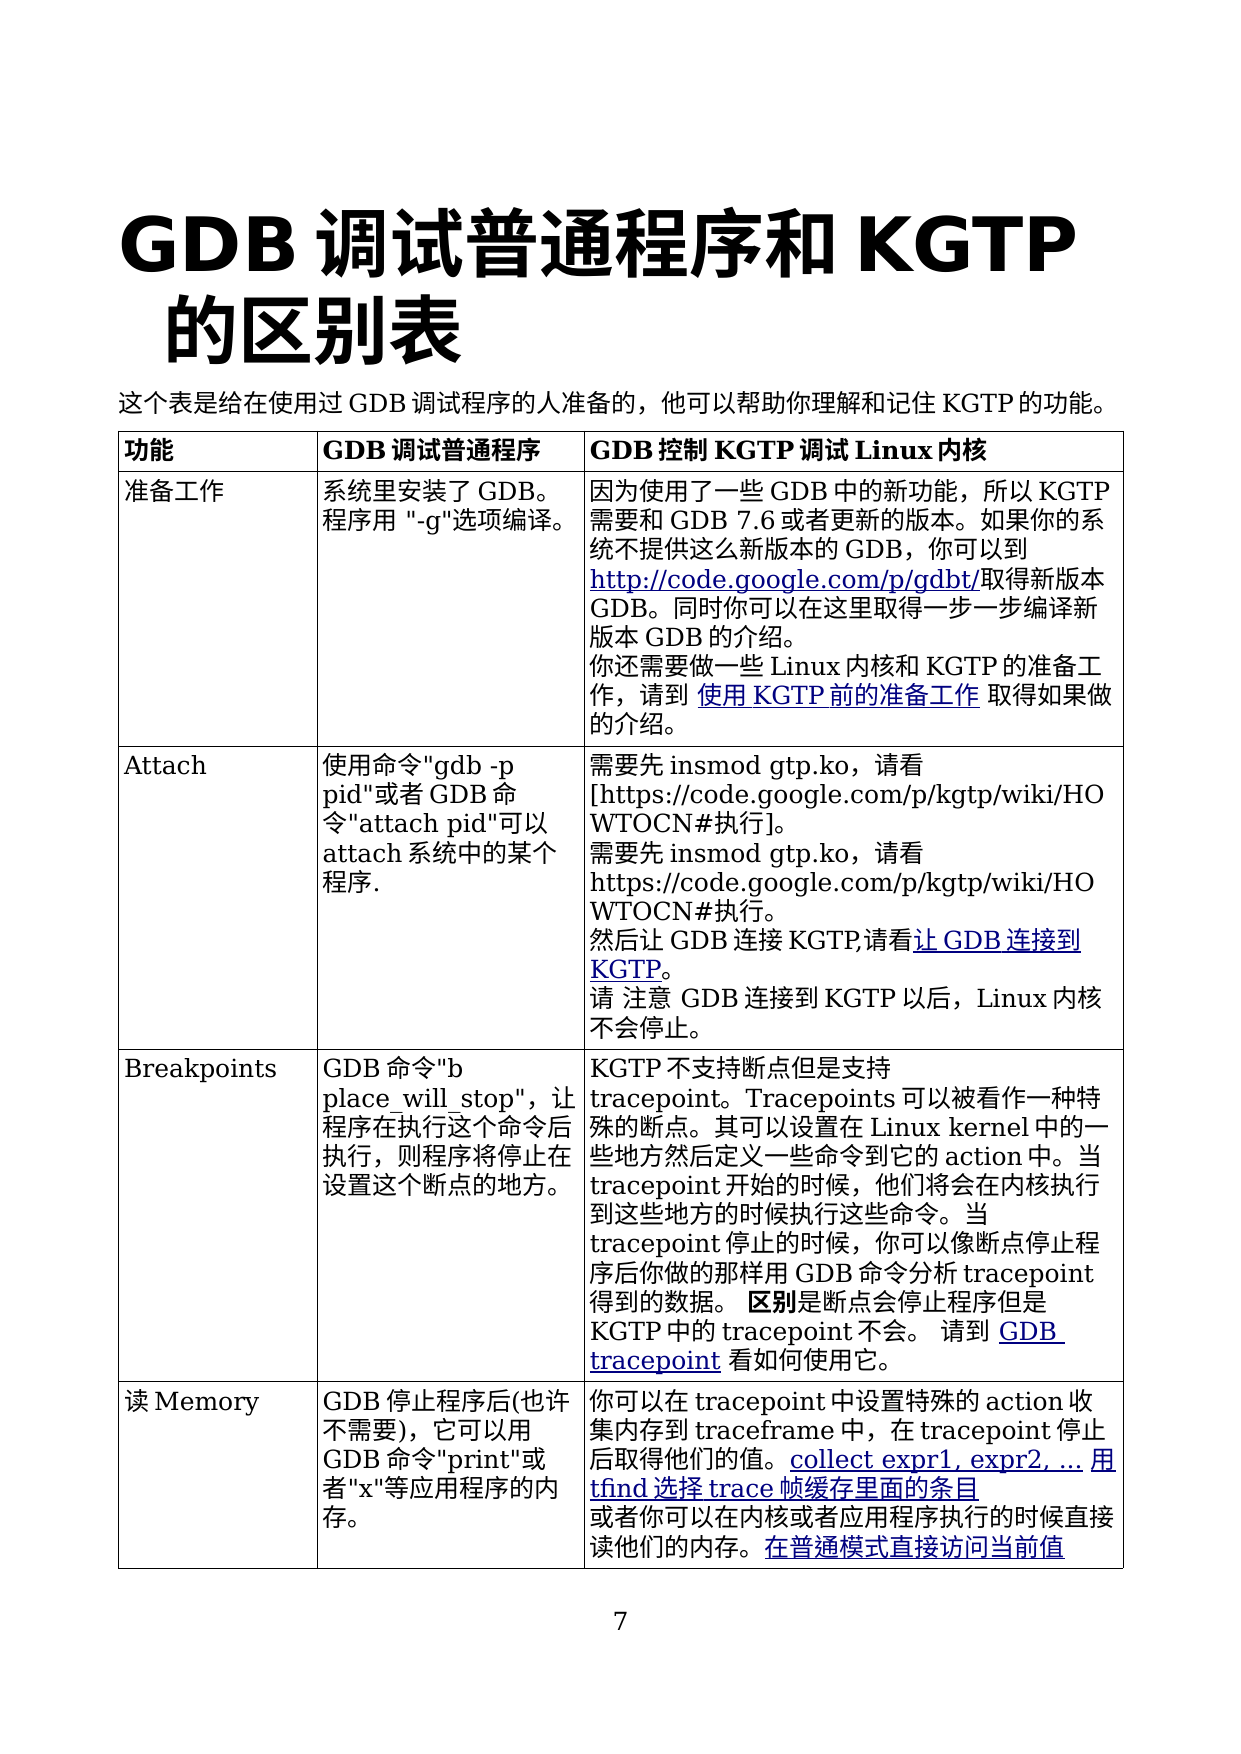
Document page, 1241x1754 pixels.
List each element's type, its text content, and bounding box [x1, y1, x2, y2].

table_cell 需要先insmod gtp.ko，请看 [https://code.google.com/p/kgtp/wiki/HOWTOCN#执行]。 需要先insmod gtp.ko，请看 https://code.google.com/p/kgtp/wiki/HOWTOCN#执行。 然后让GDB连接KGTP,请看让GDB连接到KGTP。 请 注意 GDB连接到KGTP以后，Linux内核不会停止。 [585, 747, 1123, 1049]
table_header GDB调试普通程序 [318, 432, 584, 471]
table_header GDB控制KGTP调试Linux内核 [585, 432, 1123, 471]
table_cell 你可以在tracepoint中设置特殊的action收集内存到traceframe中，在tracepoint停止后取得他们的值。collect expr1, expr2, ... 用tfind选择trace帧缓存里面的条目 或者你可以在内核或者应用程序执行的时候直接读他们的内存。在普通模式直接访问当前值 [585, 1382, 1123, 1568]
table_cell KGTP不支持断点但是支持tracepoint。Tracepoints可以被看作一种特殊的断点。其可以设置在Linux kernel中的一些地方然后定义一些命令到它的action中。当tracepoint开始的时候，他们将会在内核执行到这些地方的时候执行这些命令。当tracepoint停止的时候，你可以像断点停止程序后你做的那样用GDB命令分析tracepoint得到的数据。 区别是断点会停止程序但是KGTP中的tracepoint不会。 请到 GDB tracepoint 看如何使用它。 [585, 1050, 1123, 1381]
table_cell Attach [119, 747, 317, 1049]
table_cell Breakpoints [119, 1050, 317, 1381]
text 这个表是给在使用过GDB调试程序的人准备的，他可以帮助你理解和记住KGTP的功能。 [118, 389, 1122, 418]
table_cell GDB命令"b place_will_stop"，让程序在执行这个命令后执行，则程序将停止在设置这个断点的地方。 [318, 1050, 584, 1381]
table_cell GDB停止程序后(也许不需要)，它可以用GDB命令"print"或者"x"等应用程序的内存。 [318, 1382, 584, 1568]
subtitle GDB调试普通程序和KGTP的区别表 [118, 202, 1122, 376]
table_cell 准备工作 [119, 472, 317, 746]
table_cell 读Memory [119, 1382, 317, 1568]
table_header 功能 [119, 432, 317, 471]
table_cell 使用命令"gdb -p pid"或者GDB命令"attach pid"可以attach系统中的某个程序. [318, 747, 584, 1049]
table_cell 系统里安装了GDB。 程序用 "-g"选项编译。 [318, 472, 584, 746]
table_cell 因为使用了一些GDB中的新功能，所以KGTP需要和GDB 7.6或者更新的版本。如果你的系统不提供这么新版本的GDB，你可以到http://code.google.com/p/gdbt/取得新版本GDB。同时你可以在这里取得一步一步编译新版本GDB的介绍。 你还需要做一些Linux内核和KGTP的准备工作，请到 使用KGTP前的准备工作 取得如果做的介绍。 [585, 472, 1123, 746]
